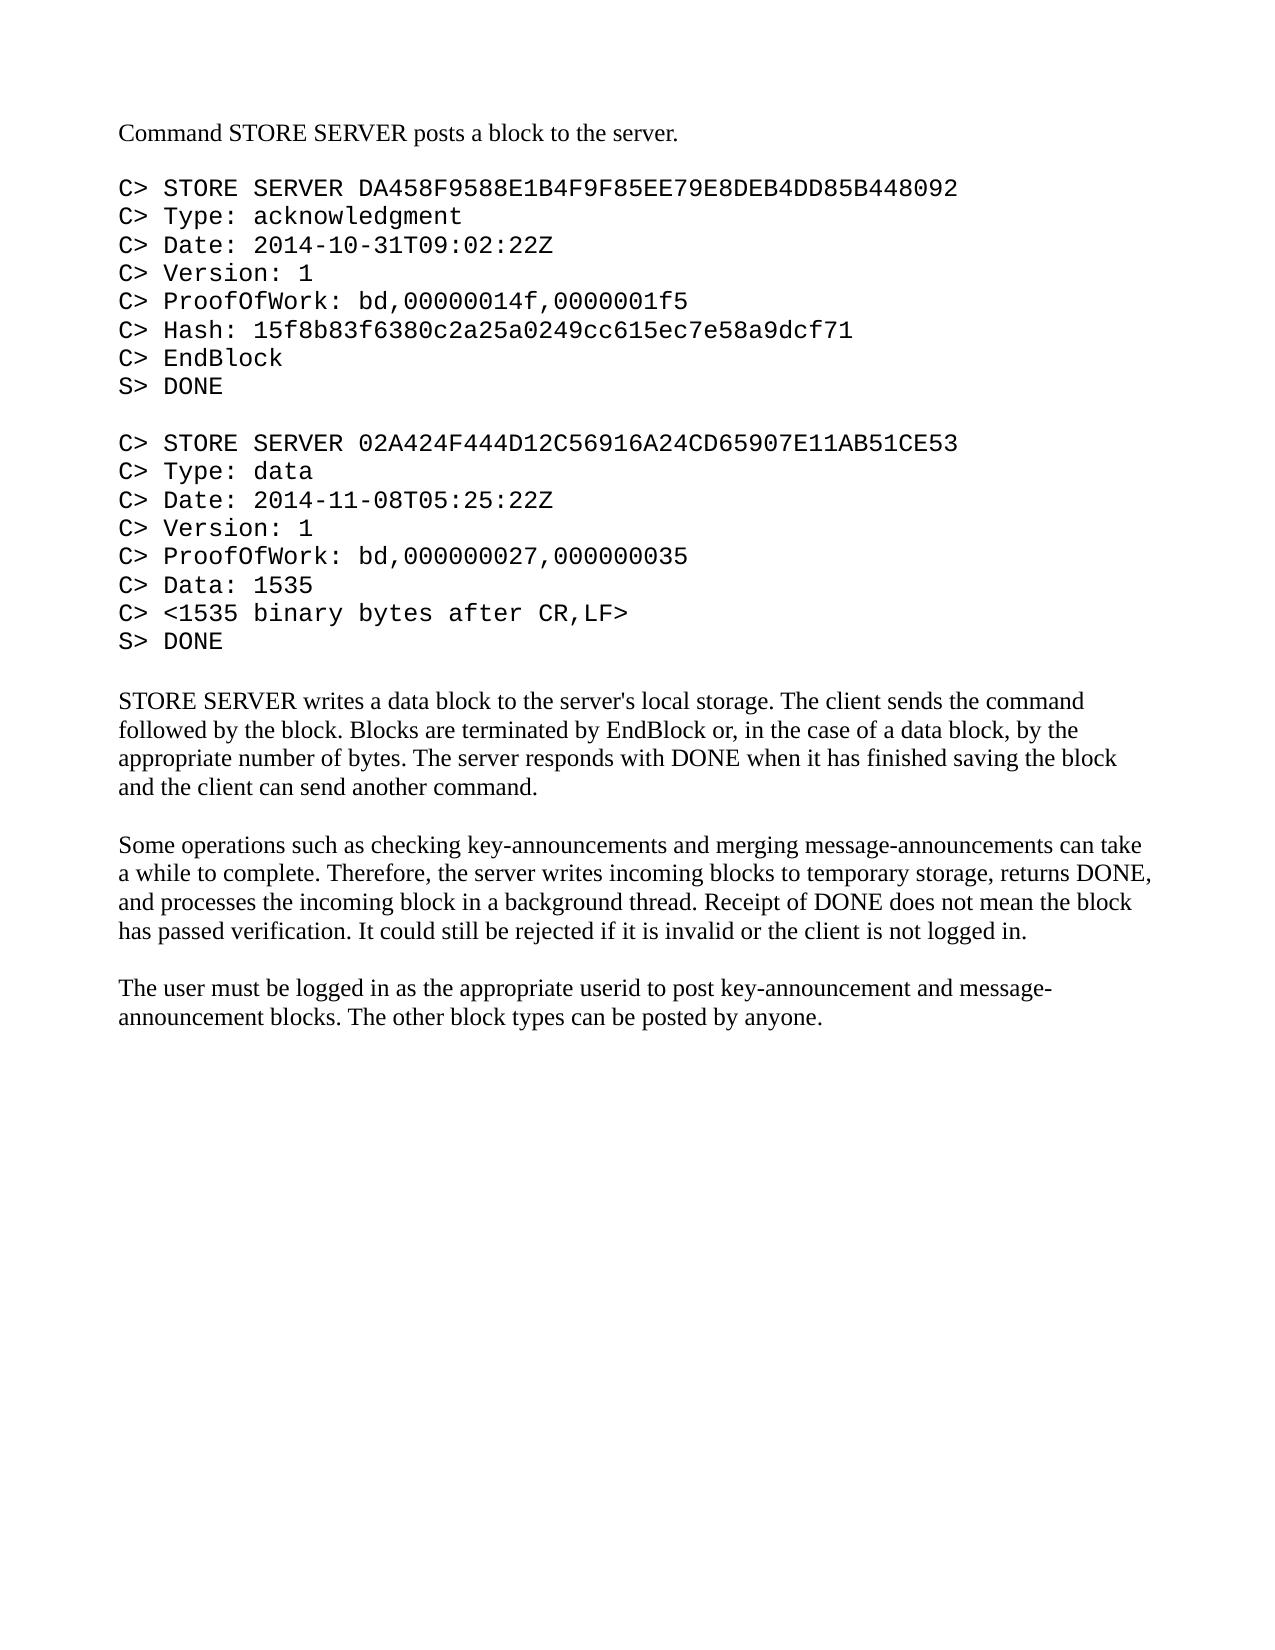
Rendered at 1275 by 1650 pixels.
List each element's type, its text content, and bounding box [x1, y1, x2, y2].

text C> STORE SERVER DA458F9588E1B4F9F85EE79E8DEB4DD85B448092 [118, 176, 1157, 204]
text S> DONE [118, 629, 1157, 657]
text S> DONE [118, 374, 1157, 402]
text C> ProofOfWork: bd,00000014f,0000001f5 [118, 289, 1157, 317]
text C> Type: data [118, 459, 1157, 487]
text C> Date: 2014-11-08T05:25:22Z [118, 487, 1157, 516]
text Some operations such as checking key-announcements and merging message-announcements can take a while to complete. Therefore, the server writes incoming blocks to temporary storage, returns DONE, and processes the incoming block in a background thread. Receipt of DONE does not mean the block has passed verification. It could still be rejected if it is invalid or the client is not logged in. [118, 830, 1157, 945]
text STORE SERVER writes a data block to the server's local storage. The client sends the command followed by the block. Blocks are terminated by EndBlock or, in the case of a data block, by the appropriate number of bytes. The server responds with DONE when it has finished saving the block and the client can send another command. [118, 686, 1157, 801]
text C> <1535 binary bytes after CR,LF> [118, 601, 1157, 629]
text C> Version: 1 [118, 516, 1157, 544]
text Command STORE SERVER posts a block to the server. [118, 118, 1157, 147]
text C> Type: acknowledgment [118, 204, 1157, 232]
text C> ProofOfWork: bd,000000027,000000035 [118, 544, 1157, 572]
text The user must be logged in as the appropriate userid to post key-announcement and message-announcement blocks. The other block types can be posted by anyone. [118, 973, 1157, 1031]
text C> Date: 2014-10-31T09:02:22Z [118, 232, 1157, 261]
text C> EndBlock [118, 346, 1157, 374]
text C> Hash: 15f8b83f6380c2a25a0249cc615ec7e58a9dcf71 [118, 317, 1157, 346]
text C> STORE SERVER 02A424F444D12C56916A24CD65907E11AB51CE53 [118, 431, 1157, 459]
text C> Version: 1 [118, 261, 1157, 289]
text C> Data: 1535 [118, 572, 1157, 601]
